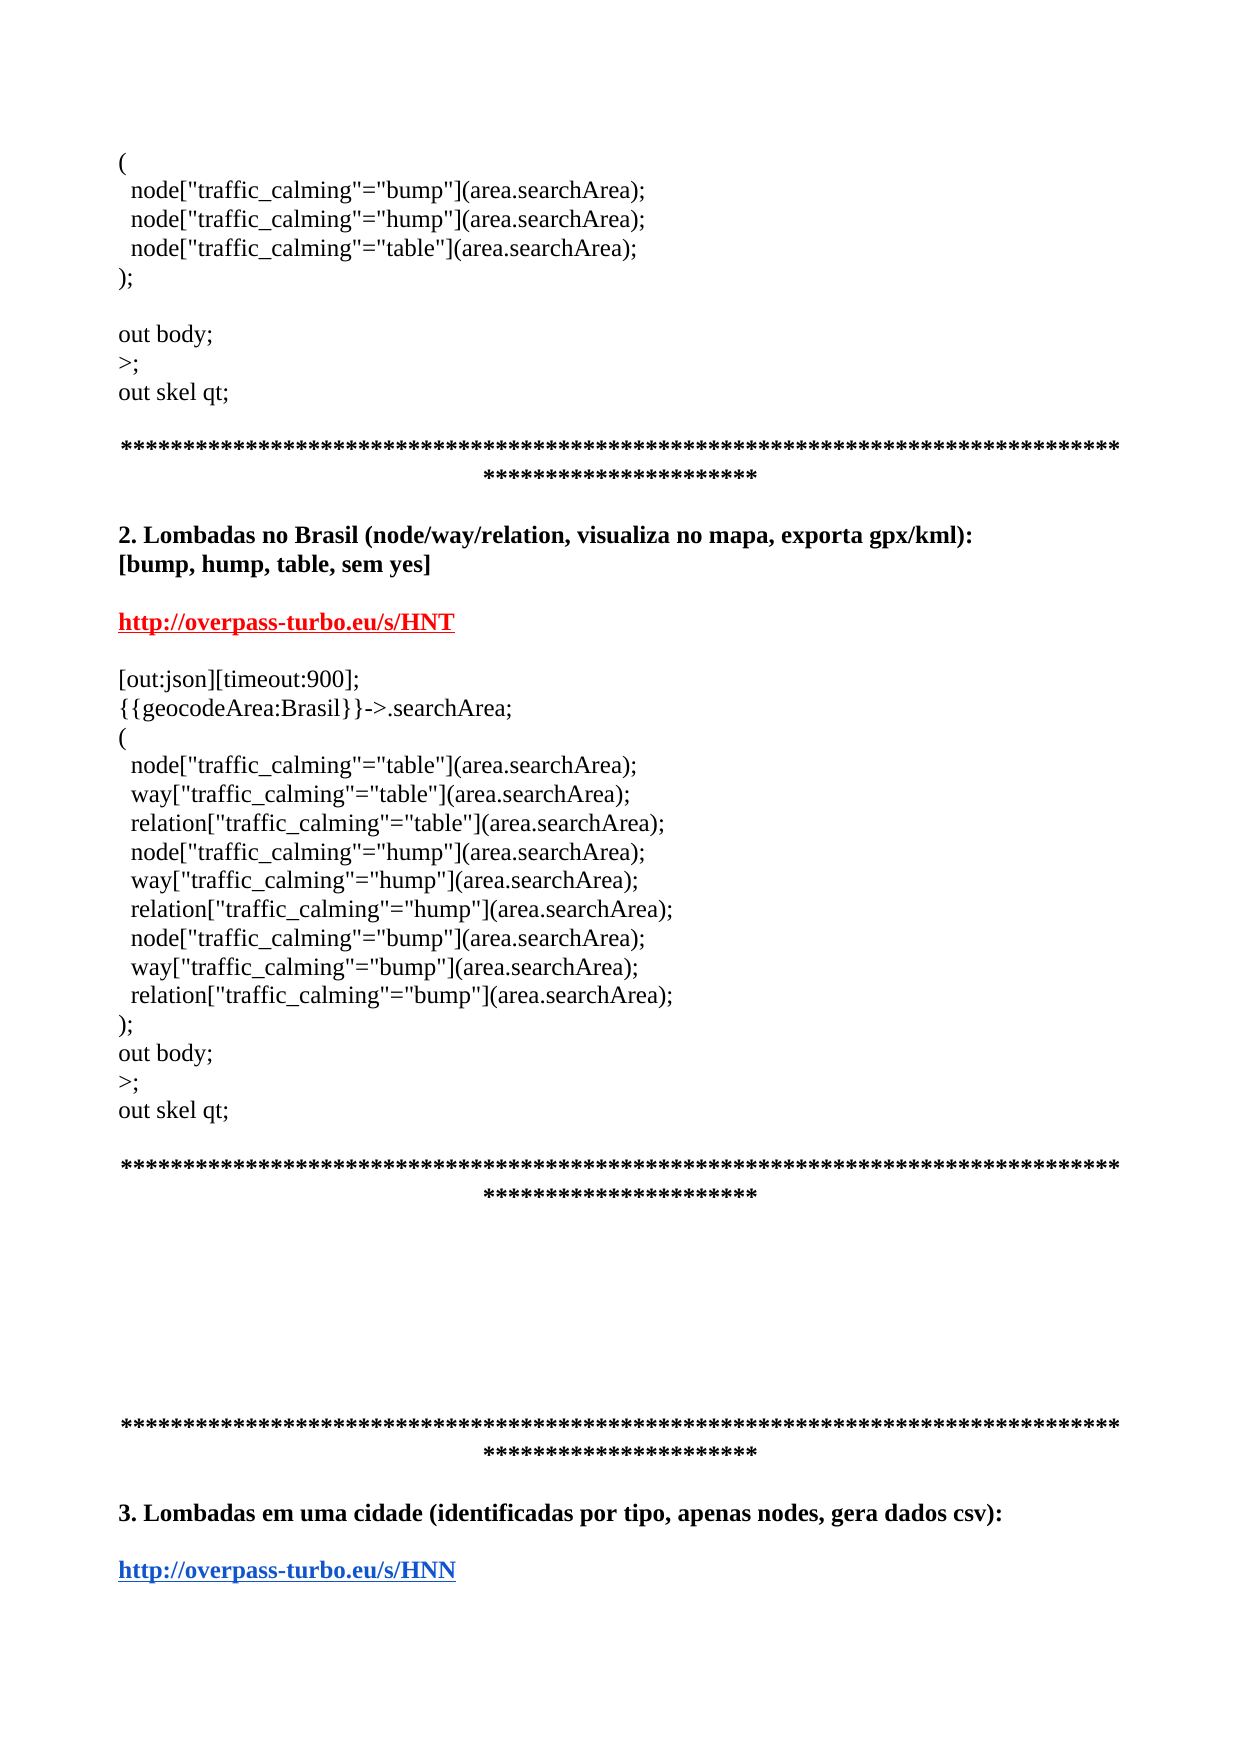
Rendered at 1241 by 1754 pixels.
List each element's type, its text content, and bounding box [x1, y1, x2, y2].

text ); [118, 1009, 1122, 1038]
text node["traffic_calming"="table"](area.searchArea); [118, 233, 1122, 262]
text [bump, hump, table, sem yes] [118, 549, 1122, 578]
text node["traffic_calming"="bump"](area.searchArea); [118, 176, 1122, 204]
text 2. Lombadas no Brasil (node/way/relation, visualiza no mapa, exporta gpx/kml): [118, 521, 1122, 549]
text out skel qt; [118, 377, 1122, 406]
text relation["traffic_calming"="bump"](area.searchArea); [118, 981, 1122, 1009]
text ****************************************************************************************************** [118, 1153, 1122, 1211]
text http://overpass-turbo.eu/s/HNN [118, 1556, 1122, 1584]
text out body; [118, 1038, 1122, 1067]
text way["traffic_calming"="hump"](area.searchArea); [118, 866, 1122, 894]
text ****************************************************************************************************** [118, 434, 1122, 492]
text relation["traffic_calming"="hump"](area.searchArea); [118, 894, 1122, 923]
text ); [118, 262, 1122, 291]
text node["traffic_calming"="table"](area.searchArea); [118, 751, 1122, 779]
text way["traffic_calming"="bump"](area.searchArea); [118, 952, 1122, 981]
text way["traffic_calming"="table"](area.searchArea); [118, 779, 1122, 808]
text {{geocodeArea:Brasil}}->.searchArea; [118, 693, 1122, 722]
text out skel qt; [118, 1096, 1122, 1124]
text [out:json][timeout:900]; [118, 664, 1122, 693]
text out body; [118, 319, 1122, 348]
text >; [118, 348, 1122, 377]
text http://overpass-turbo.eu/s/HNT [118, 607, 1122, 636]
text node["traffic_calming"="hump"](area.searchArea); [118, 204, 1122, 233]
text node["traffic_calming"="hump"](area.searchArea); [118, 837, 1122, 866]
text ( [118, 722, 1122, 751]
text ****************************************************************************************************** [118, 1412, 1122, 1469]
text ( [118, 147, 1122, 176]
text relation["traffic_calming"="table"](area.searchArea); [118, 808, 1122, 837]
text node["traffic_calming"="bump"](area.searchArea); [118, 923, 1122, 952]
text >; [118, 1067, 1122, 1096]
text 3. Lombadas em uma cidade (identificadas por tipo, apenas nodes, gera dados csv): [118, 1498, 1122, 1527]
